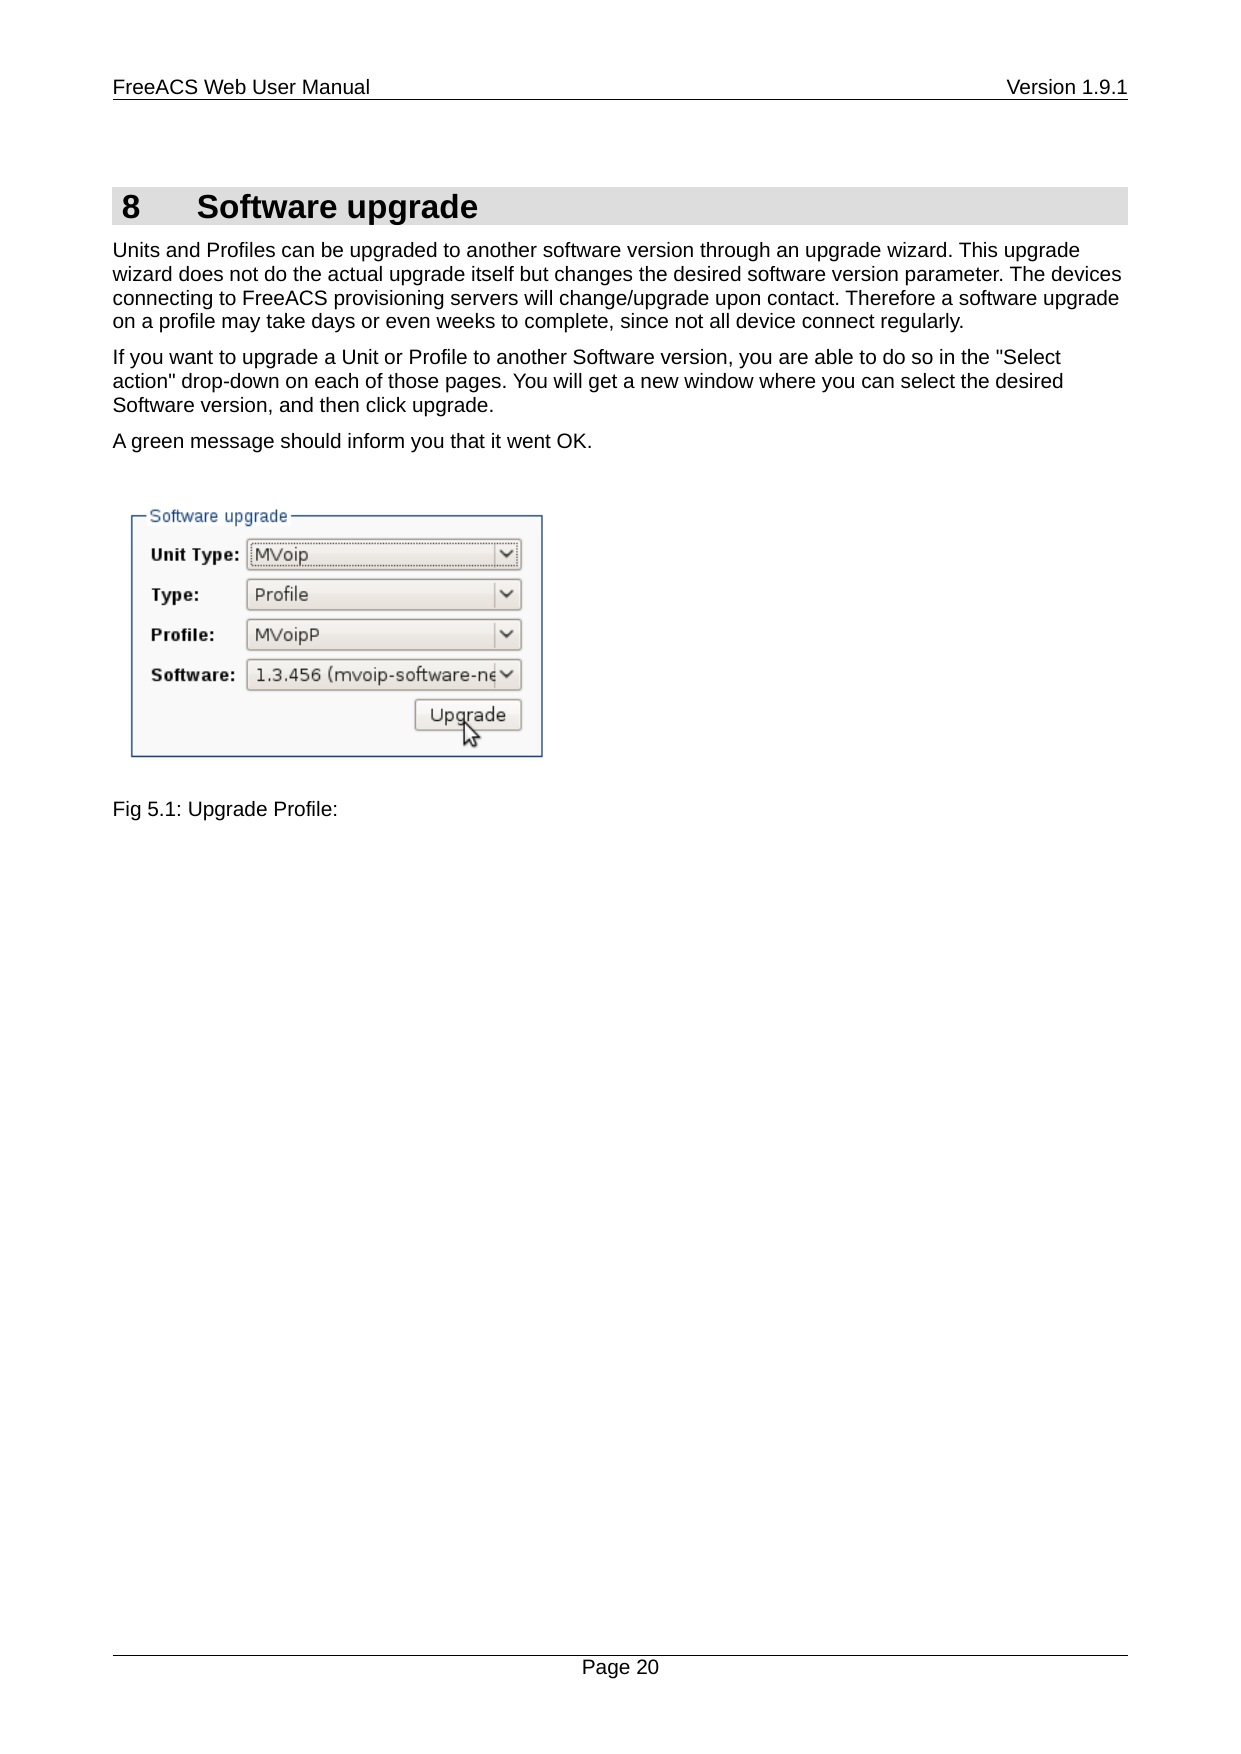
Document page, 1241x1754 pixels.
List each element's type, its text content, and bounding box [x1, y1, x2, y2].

subtitle Software upgrade [112, 187, 1128, 225]
text A green message should inform you that it went OK. [112, 429, 1128, 453]
text Fig 5.1: Upgrade Profile: [112, 465, 1128, 821]
picture [116, 507, 554, 767]
text If you want to upgrade a Unit or Profile to another Software version, you are able to do so in the "Select action" drop-down on each of those pages. You will get a new window where you can select the desired Software version, and then click upgrade. [112, 345, 1128, 417]
text Units and Profiles can be upgraded to another software version through an upgrade wizard. This upgrade wizard does not do the actual upgrade itself but changes the desired software version parameter. The devices connecting to FreeACS provisioning servers will change/upgrade upon contact. Therefore a software upgrade on a profile may take days or even weeks to complete, since not all device connect regularly. [112, 237, 1128, 333]
